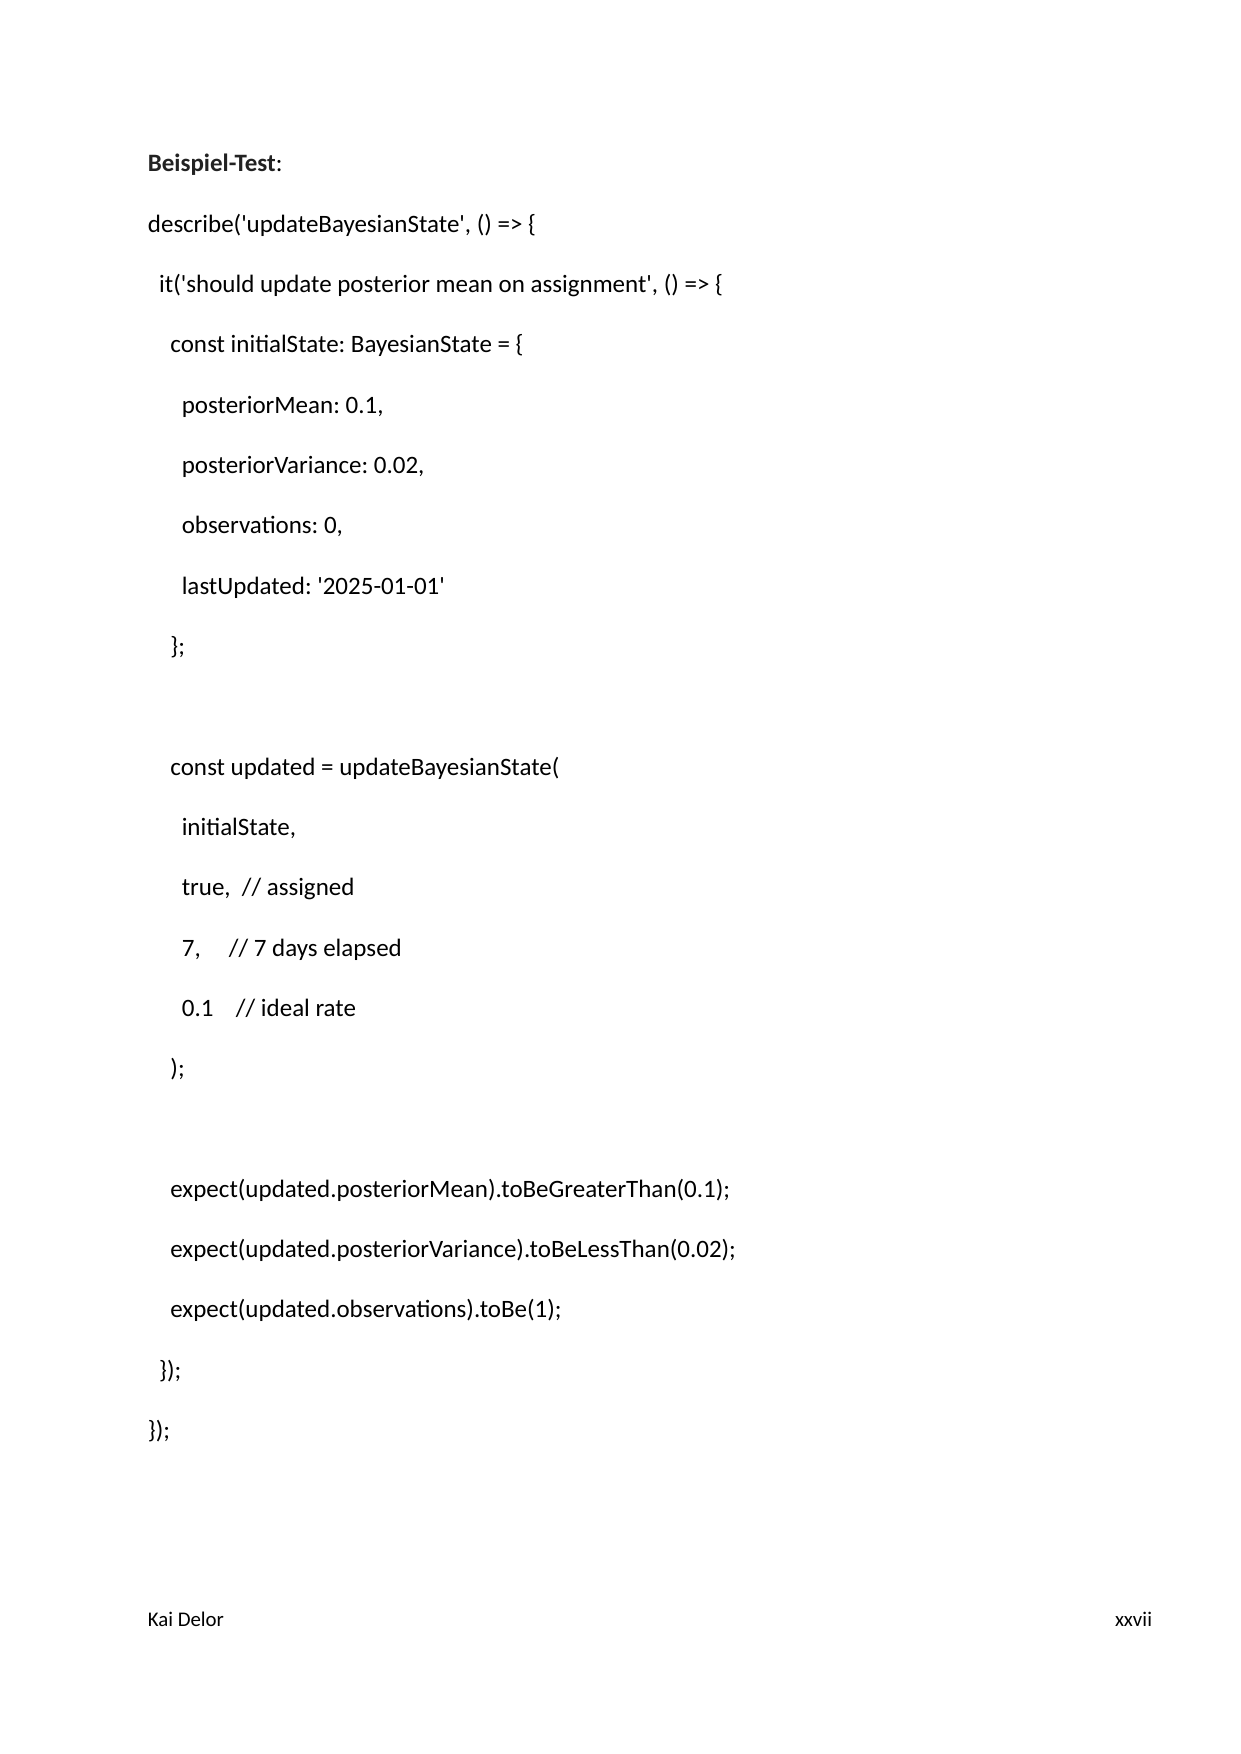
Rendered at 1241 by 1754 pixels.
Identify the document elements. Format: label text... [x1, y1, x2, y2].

text posteriorVariance: 0.02, [148, 449, 1152, 480]
text ); [148, 1052, 1152, 1083]
text observations: 0, [148, 509, 1152, 540]
text const initialState: BayesianState = { [148, 328, 1152, 359]
text 7, // 7 days elapsed [148, 932, 1152, 962]
text posteriorMean: 0.1, [148, 389, 1152, 419]
text initialState, [148, 811, 1152, 842]
text }; [148, 630, 1152, 661]
text }); [148, 1414, 1152, 1445]
text lastUpdated: '2025-01-01' [148, 570, 1152, 600]
text const updated = updateBayesianState( [148, 751, 1152, 781]
text describe('updateBayesianState', () => { [148, 208, 1152, 238]
text expect(updated.observations).toBe(1); [148, 1293, 1152, 1324]
text }); [148, 1354, 1152, 1384]
text expect(updated.posteriorMean).toBeGreaterThan(0.1); [148, 1173, 1152, 1203]
text Beispiel-Test: [148, 148, 1152, 178]
text it('should update posterior mean on assignment', () => { [148, 268, 1152, 299]
text expect(updated.posteriorVariance).toBeLessThan(0.02); [148, 1233, 1152, 1264]
text 0.1 // ideal rate [148, 992, 1152, 1022]
text true, // assigned [148, 871, 1152, 902]
